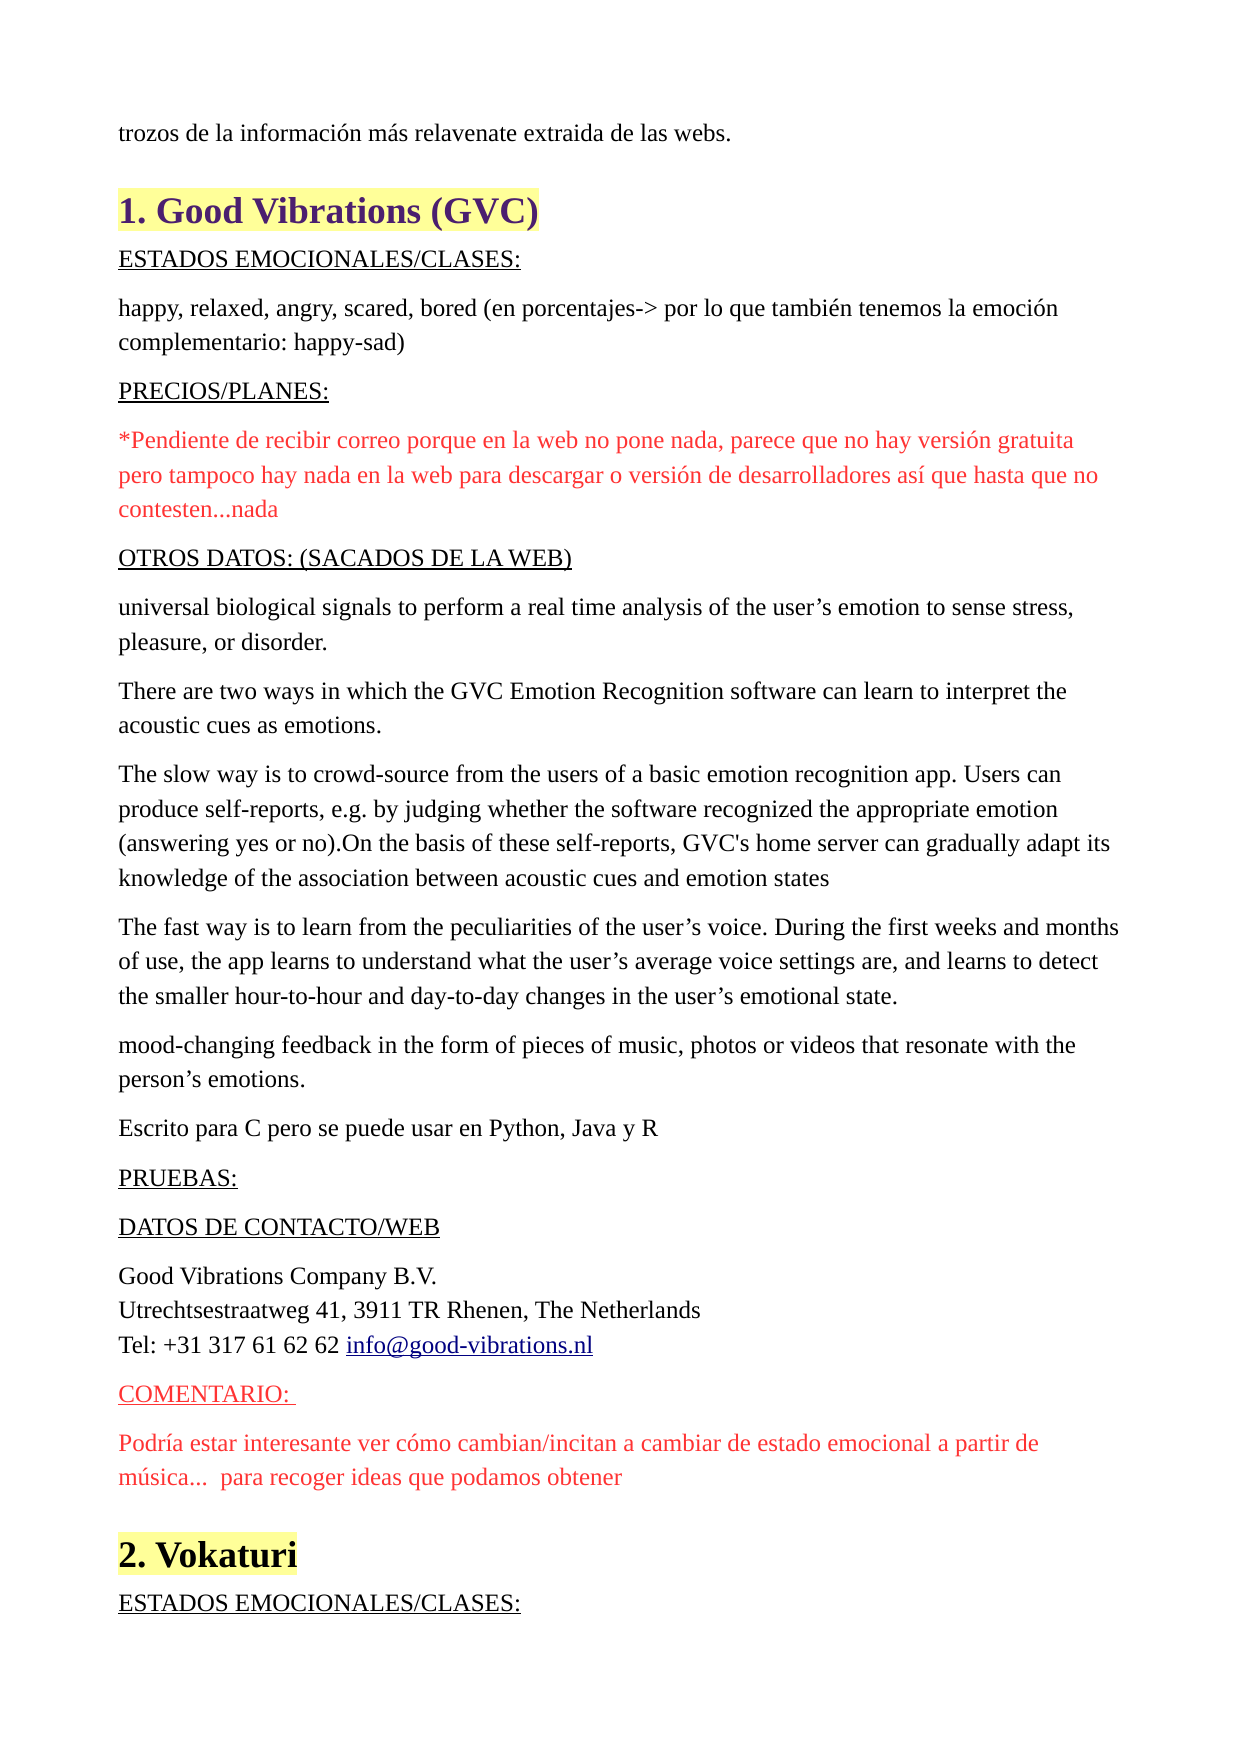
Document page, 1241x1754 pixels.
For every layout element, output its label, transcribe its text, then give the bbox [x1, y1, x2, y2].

subtitle 2. Vokaturi [118, 1532, 1122, 1575]
text ESTADOS EMOCIONALES/CLASES: [118, 244, 1122, 272]
text The fast way is to learn from the peculiarities of the user’s voice. During the first weeks and months of use, the app learns to understand what the user’s average voice settings are, and learns to detect the smaller hour-to-hour and day-to-day changes in the user’s emotional state. [118, 912, 1122, 1010]
text COMENTARIO: [118, 1379, 1122, 1407]
text The slow way is to crowd-source from the users of a basic emotion recognition app. Users can produce self-reports, e.g. by judging whether the software recognized the appropriate emotion (answering yes or no).On the basis of these self-reports, GVC's home server can gradually adapt its knowledge of the association between acoustic cues and emotion states [118, 759, 1122, 892]
text Escrito para C pero se puede usar en Python, Java y R [118, 1113, 1122, 1142]
text *Pendiente de recibir correo porque en la web no pone nada, parece que no hay versión gratuita pero tampoco hay nada en la web para descargar o versión de desarrolladores así que hasta que no contesten...nada [118, 425, 1122, 523]
text mood-changing feedback in the form of pieces of music, photos or videos that resonate with the person’s emotions. [118, 1030, 1122, 1093]
text trozos de la información más relavenate extraida de las webs. [118, 118, 1122, 147]
text PRECIOS/PLANES: [118, 376, 1122, 405]
text OTROS DATOS: (SACADOS DE LA WEB) [118, 543, 1122, 572]
text universal biological signals to perform a real time analysis of the user’s emotion to sense stress, pleasure, or disorder. [118, 592, 1122, 656]
text happy, relaxed, angry, scared, bored (en porcentajes-> por lo que también tenemos la emoción complementario: happy-sad) [118, 293, 1122, 356]
text Good Vibrations Company B.V. Utrechtsestraatweg 41, 3911 TR Rhenen, The Netherlands Tel: +31 317 61 62 62 info@good-vibrations.nl [118, 1261, 1122, 1358]
text Podría estar interesante ver cómo cambian/incitan a cambiar de estado emocional a partir de música... para recoger ideas que podamos obtener [118, 1428, 1122, 1491]
text PRUEBAS: [118, 1163, 1122, 1191]
text ESTADOS EMOCIONALES/CLASES: [118, 1588, 1122, 1617]
subtitle 1. Good Vibrations (GVC) [118, 188, 1122, 231]
text DATOS DE CONTACTO/WEB [118, 1212, 1122, 1240]
text There are two ways in which the GVC Emotion Recognition software can learn to interpret the acoustic cues as emotions. [118, 676, 1122, 739]
